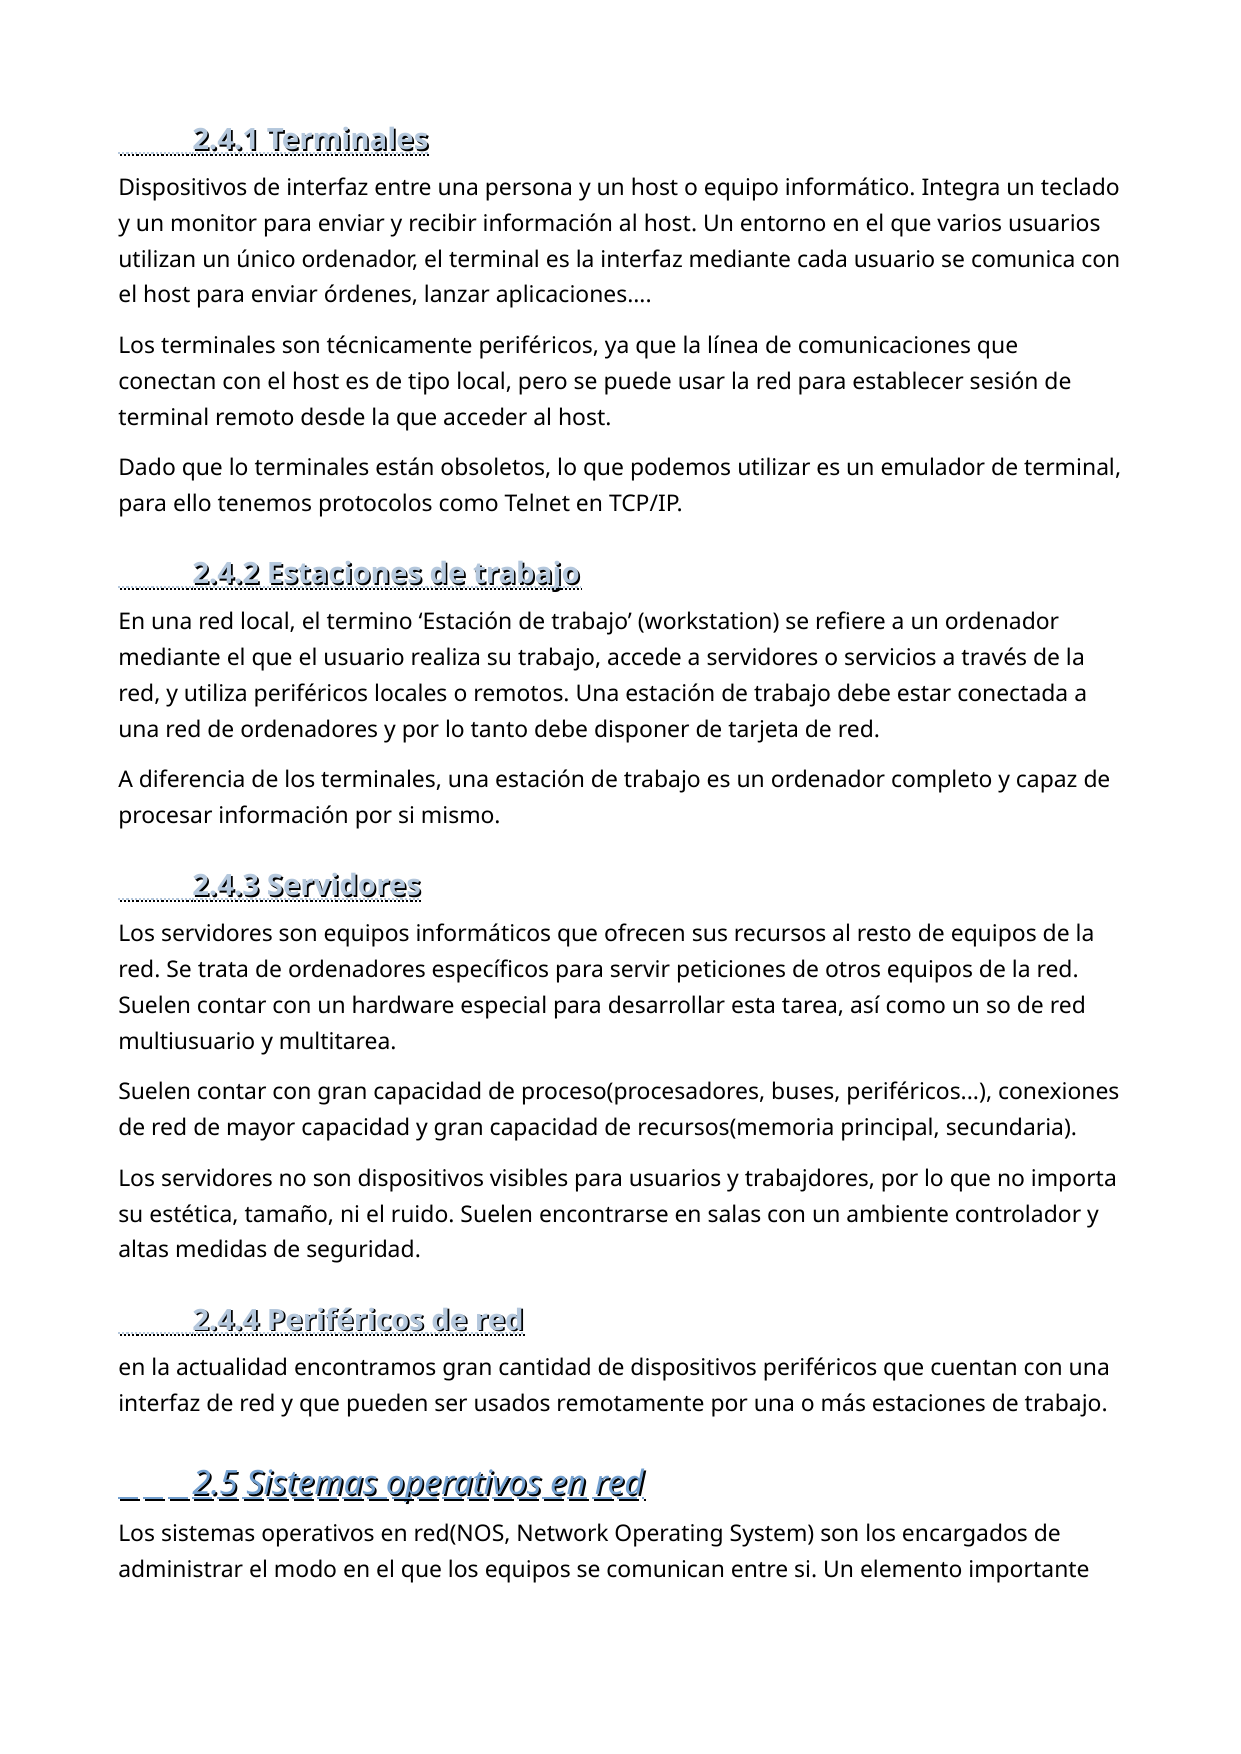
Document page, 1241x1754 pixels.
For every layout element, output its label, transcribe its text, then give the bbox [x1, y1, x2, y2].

subtitle 2.4.4 Periféricos de red [118, 1298, 1122, 1338]
subtitle 2.4.3 Servidores [118, 864, 1122, 904]
text Dado que lo terminales están obsoletos, lo que podemos utilizar es un emulador de terminal, para ello tenemos protocolos como Telnet en TCP/IP. [118, 451, 1122, 518]
text A diferencia de los terminales, una estación de trabajo es un ordenador completo y capaz de procesar información por si mismo. [118, 763, 1122, 830]
text Suelen contar con gran capacidad de proceso(procesadores, buses, periféricos...), conexiones de red de mayor capacidad y gran capacidad de recursos(memoria principal, secundaria). [118, 1075, 1122, 1142]
text Los terminales son técnicamente periféricos, ya que la línea de comunicaciones que conectan con el host es de tipo local, pero se puede usar la red para establecer sesión de terminal remoto desde la que acceder al host. [118, 329, 1122, 432]
text Los servidores no son dispositivos visibles para usuarios y trabajdores, por lo que no importa su estética, tamaño, ni el ruido. Suelen encontrarse en salas con un ambiente controlador y altas medidas de seguridad. [118, 1162, 1122, 1265]
text Los sistemas operativos en red(NOS, Network Operating System) son los encargados de administrar el modo en el que los equipos se comunican entre si. Un elemento importante [118, 1517, 1122, 1584]
text En una red local, el termino ‘Estación de trabajo’ (workstation) se refiere a un ordenador mediante el que el usuario realiza su trabajo, accede a servidores o servicios a través de la red, y utiliza periféricos locales o remotos. Una estación de trabajo debe estar conectada a una red de ordenadores y por lo tanto debe disponer de tarjeta de red. [118, 605, 1122, 744]
text Los servidores son equipos informáticos que ofrecen sus recursos al resto de equipos de la red. Se trata de ordenadores específicos para servir peticiones de otros equipos de la red. Suelen contar con un hardware especial para desarrollar esta tarea, así como un so de red multiusuario y multitarea. [118, 917, 1122, 1056]
text Dispositivos de interfaz entre una persona y un host o equipo informático. Integra un teclado y un monitor para enviar y recibir información al host. Un entorno en el que varios usuarios utilizan un único ordenador, el terminal es la interfaz mediante cada usuario se comunica con el host para enviar órdenes, lanzar aplicaciones…. [118, 171, 1122, 310]
text en la actualidad encontramos gran cantidad de dispositivos periféricos que cuentan con una interfaz de red y que pueden ser usados remotamente por una o más estaciones de trabajo. [118, 1351, 1122, 1418]
subtitle 2.4.2 Estaciones de trabajo [118, 552, 1122, 592]
subtitle 2.4.1 Terminales [118, 118, 1122, 158]
subtitle 2.5 Sistemas operativos en red [118, 1458, 1122, 1504]
